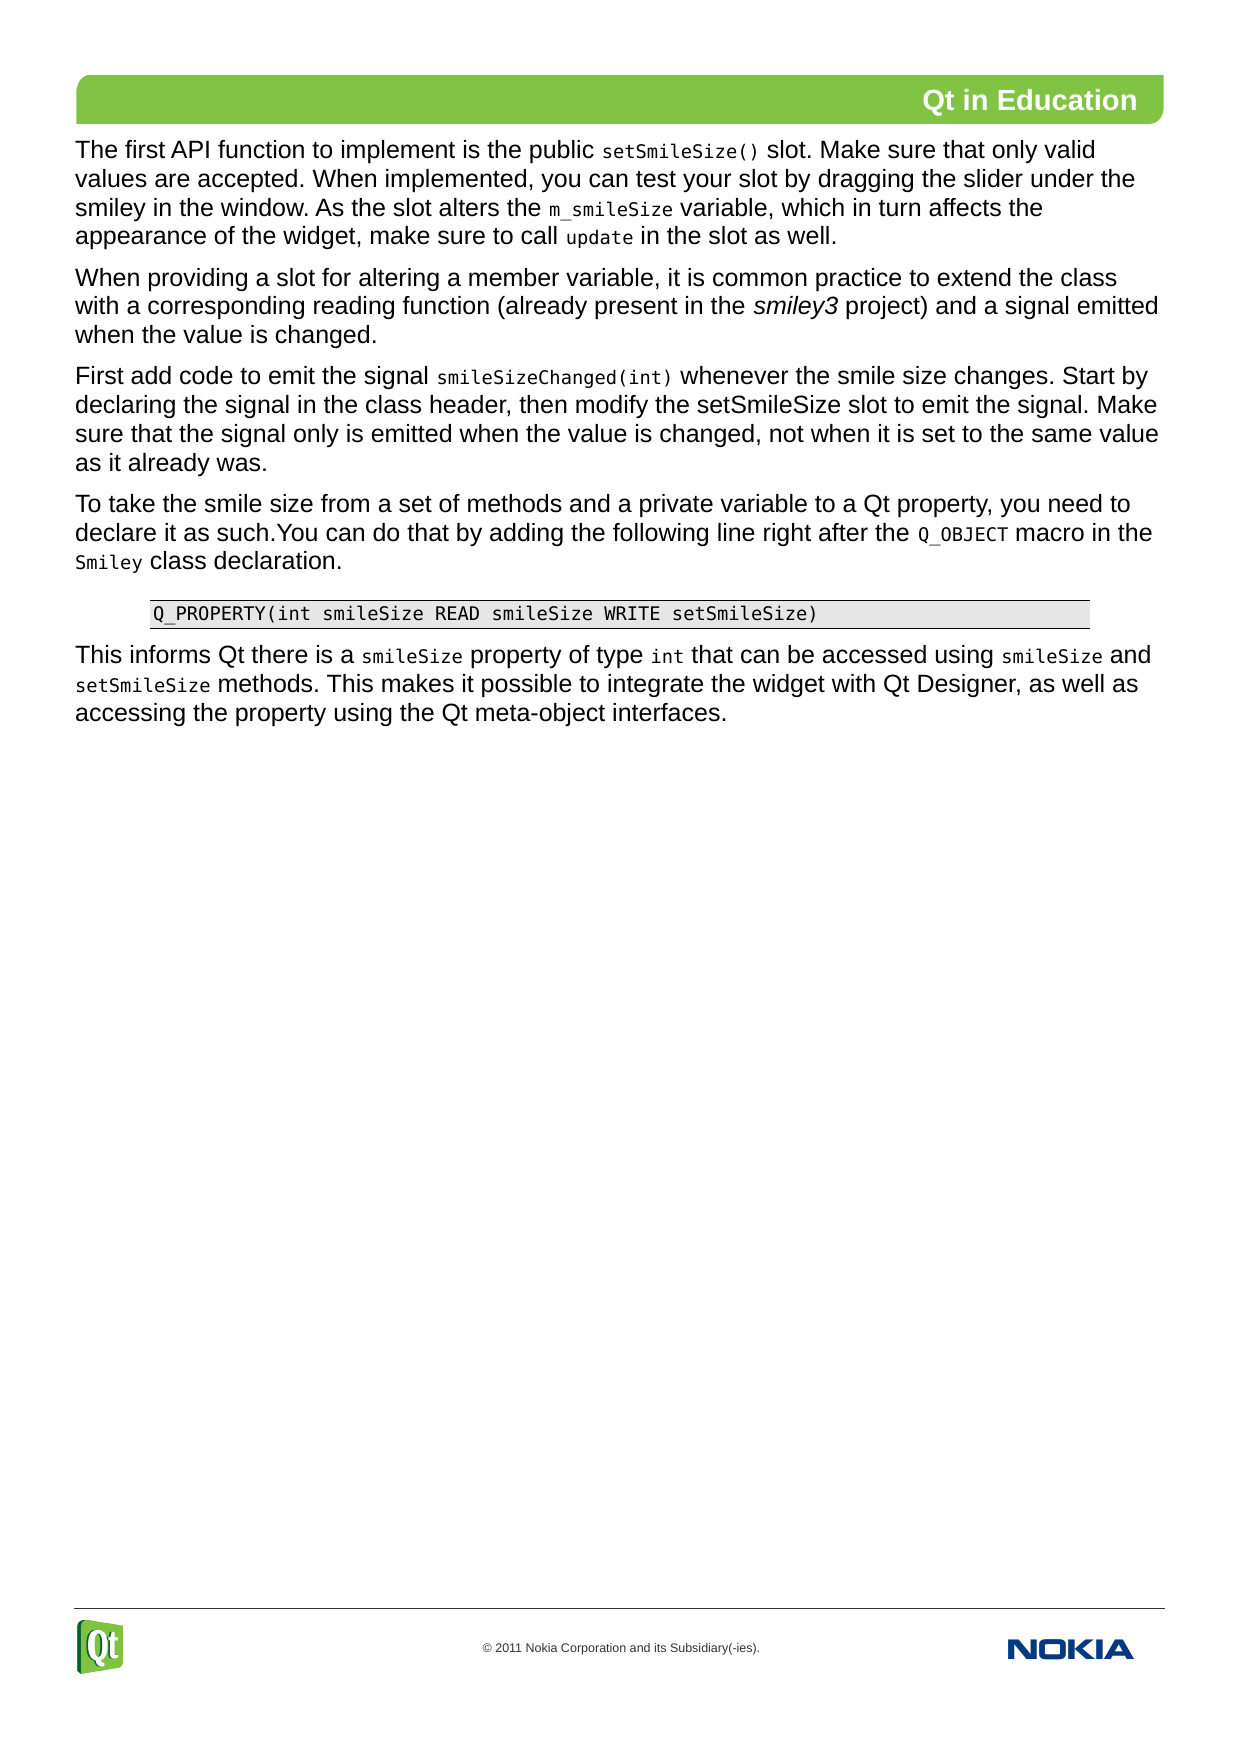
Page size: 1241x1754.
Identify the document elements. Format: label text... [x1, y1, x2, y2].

picture [978, 1610, 1164, 1688]
text The first API function to implement is the public setSmileSize() slot. Make sure that only valid values are accepted. When implemented, you can test your slot by dragging the slider under the smiley in the window. As the slot alters the m_smileSize variable, which in turn affects the appearance of the widget, make sure to call update in the slot as well. [75, 135, 1165, 250]
text Q_PROPERTY(int smileSize READ smileSize WRITE setSmileSize) [150, 601, 1090, 628]
text This informs Qt there is a smileSize property of type int that can be accessed using smileSize and setSmileSize methods. This makes it possible to integrate the widget with Qt Designer, as well as accessing the property using the Qt meta-object interfaces. [75, 640, 1165, 726]
picture [76, 75, 1164, 124]
text When providing a slot for altering a member variable, it is common practice to extend the class with a corresponding reading function (already present in the smiley3 project) and a signal emitted when the value is changed. [75, 262, 1165, 349]
text To take the smile size from a set of methods and a private variable to a Qt property, you need to declare it as such.You can do that by adding the following line right after the Q_OBJECT macro in the Smiley class declaration. [75, 489, 1165, 575]
picture [73, 1615, 127, 1679]
text First add code to emit the signal smileSizeChanged(int) whenever the smile size changes. Start by declaring the signal in the class header, then modify the setSmileSize slot to emit the signal. Make sure that the signal only is emitted when the value is changed, not when it is set to the same value as it already was. [75, 361, 1165, 476]
